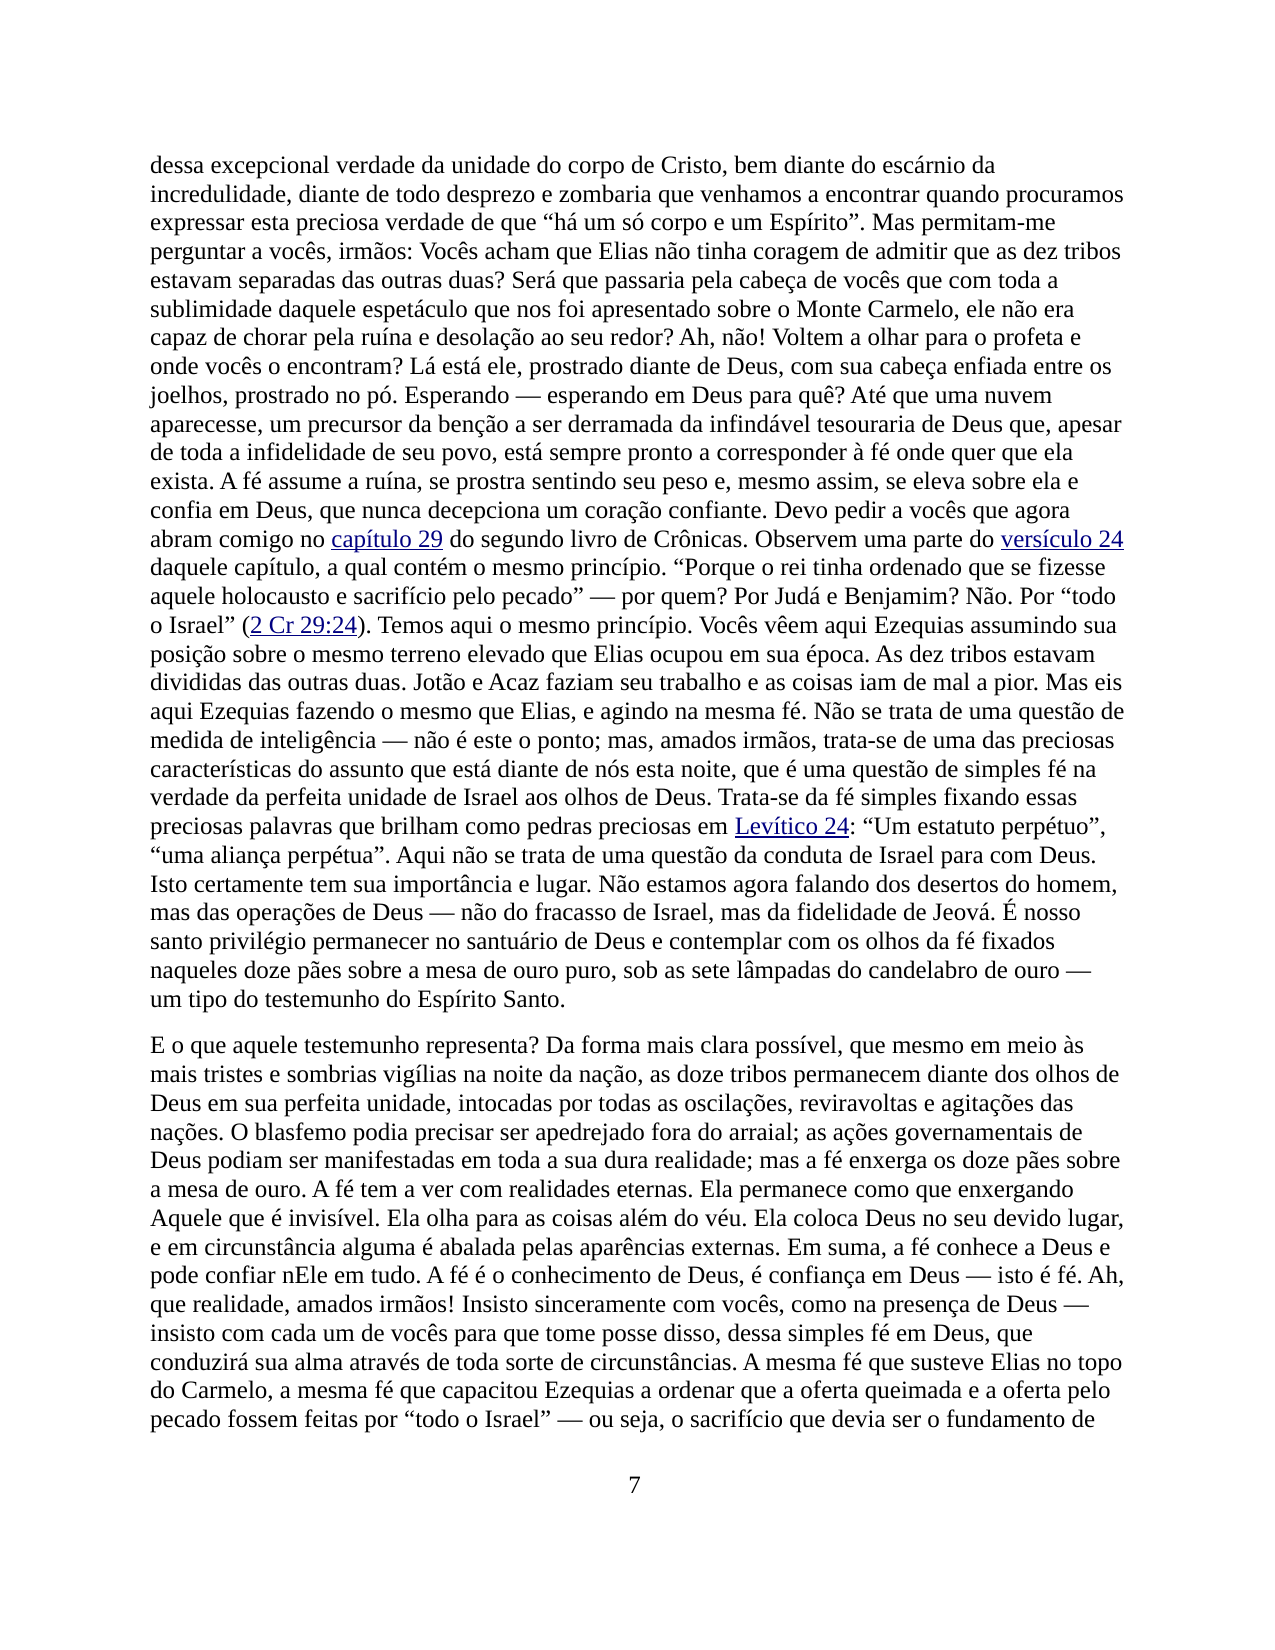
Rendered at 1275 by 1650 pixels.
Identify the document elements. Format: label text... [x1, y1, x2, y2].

text dessa excepcional verdade da unidade do corpo de Cristo, bem diante do escárnio da incredulidade, diante de todo desprezo e zombaria que venhamos a encontrar quando procuramos expressar esta preciosa verdade de que “há um só corpo e um Espírito”. Mas permitam-me perguntar a vocês, irmãos: Vocês acham que Elias não tinha coragem de admitir que as dez tribos estavam separadas das outras duas? Será que passaria pela cabeça de vocês que com toda a sublimidade daquele espetáculo que nos foi apresentado sobre o Monte Carmelo, ele não era capaz de chorar pela ruína e desolação ao seu redor? Ah, não! Voltem a olhar para o profeta e onde vocês o encontram? Lá está ele, prostrado diante de Deus, com sua cabeça enfiada entre os joelhos, prostrado no pó. Esperando — esperando em Deus para quê? Até que uma nuvem aparecesse, um precursor da benção a ser derramada da infindável tesouraria de Deus que, apesar de toda a infidelidade de seu povo, está sempre pronto a corresponder à fé onde quer que ela exista. A fé assume a ruína, se prostra sentindo seu peso e, mesmo assim, se eleva sobre ela e confia em Deus, que nunca decepciona um coração confiante. Devo pedir a vocês que agora abram comigo no capítulo 29 do segundo livro de Crônicas. Observem uma parte do versículo 24 daquele capítulo, a qual contém o mesmo princípio. “Porque o rei tinha ordenado que se fizesse aquele holocausto e sacrifício pelo pecado” — por quem? Por Judá e Benjamim? Não. Por “todo o Israel” (2 Cr 29:24). Temos aqui o mesmo princípio. Vocês vêem aqui Ezequias assumindo sua posição sobre o mesmo terreno elevado que Elias ocupou em sua época. As dez tribos estavam divididas das outras duas. Jotão e Acaz faziam seu trabalho e as coisas iam de mal a pior. Mas eis aqui Ezequias fazendo o mesmo que Elias, e agindo na mesma fé. Não se trata de uma questão de medida de inteligência — não é este o ponto; mas, amados irmãos, trata-se de uma das preciosas características do assunto que está diante de nós esta noite, que é uma questão de simples fé na verdade da perfeita unidade de Israel aos olhos de Deus. Trata-se da fé simples fixando essas preciosas palavras que brilham como pedras preciosas em Levítico 24: “Um estatuto perpétuo”, “uma aliança perpétua”. Aqui não se trata de uma questão da conduta de Israel para com Deus. Isto certamente tem sua importância e lugar. Não estamos agora falando dos desertos do homem, mas das operações de Deus — não do fracasso de Israel, mas da fidelidade de Jeová. É nosso santo privilégio permanecer no santuário de Deus e contemplar com os olhos da fé fixados naqueles doze pães sobre a mesa de ouro puro, sob as sete lâmpadas do candelabro de ouro — um tipo do testemunho do Espírito Santo. [150, 150, 1125, 1012]
text E o que aquele testemunho representa? Da forma mais clara possível, que mesmo em meio às mais tristes e sombrias vigílias na noite da nação, as doze tribos permanecem diante dos olhos de Deus em sua perfeita unidade, intocadas por todas as oscilações, reviravoltas e agitações das nações. O blasfemo podia precisar ser apedrejado fora do arraial; as ações governamentais de Deus podiam ser manifestadas em toda a sua dura realidade; mas a fé enxerga os doze pães sobre a mesa de ouro. A fé tem a ver com realidades eternas. Ela permanece como que enxergando Aquele que é invisível. Ela olha para as coisas além do véu. Ela coloca Deus no seu devido lugar, e em circunstância alguma é abalada pelas aparências externas. Em suma, a fé conhece a Deus e pode confiar nEle em tudo. A fé é o conhecimento de Deus, é confiança em Deus — isto é fé. Ah, que realidade, amados irmãos! Insisto sinceramente com vocês, como na presença de Deus — insisto com cada um de vocês para que tome posse disso, dessa simples fé em Deus, que conduzirá sua alma através de toda sorte de circunstâncias. A mesma fé que susteve Elias no topo do Carmelo, a mesma fé que capacitou Ezequias a ordenar que a oferta queimada e a oferta pelo pecado fossem feitas por “todo o Israel” — ou seja, o sacrifício que devia ser o fundamento de [150, 1030, 1125, 1433]
